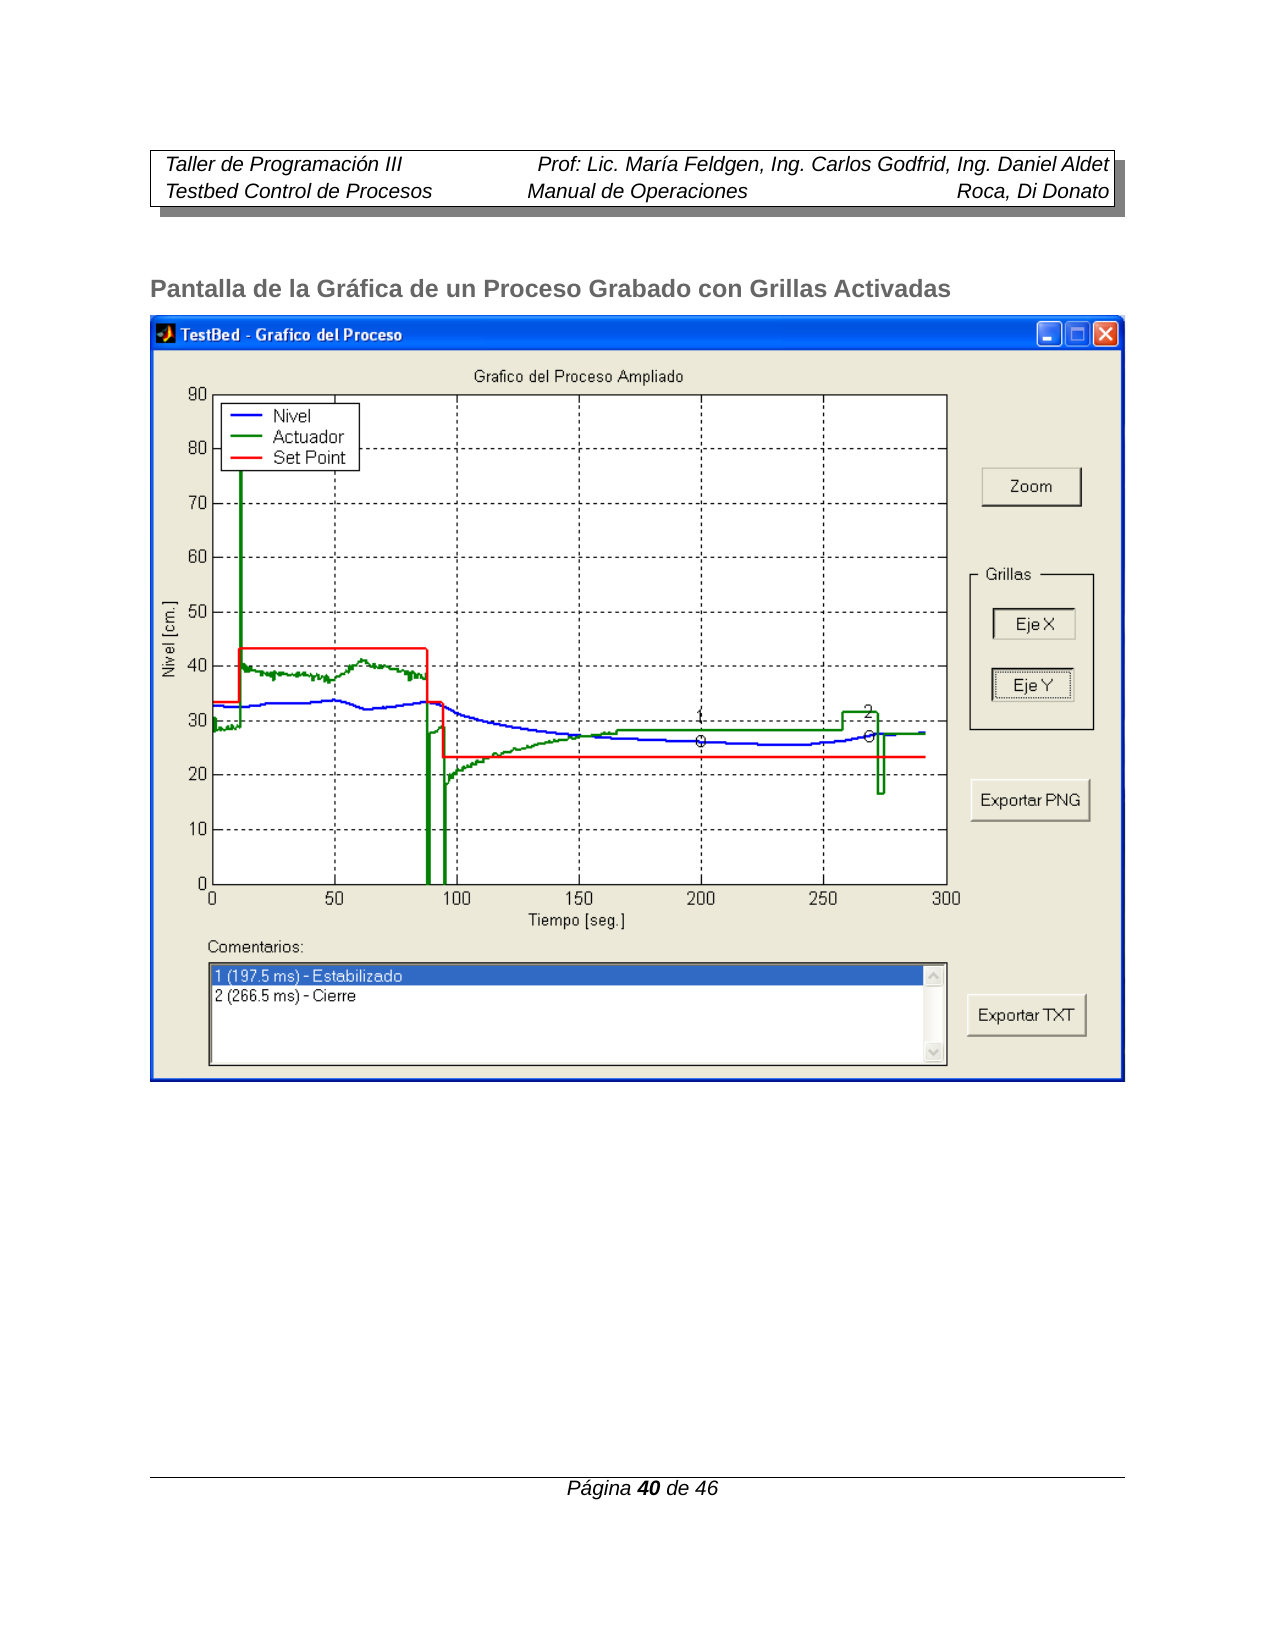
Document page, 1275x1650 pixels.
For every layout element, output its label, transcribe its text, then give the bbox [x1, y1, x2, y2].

picture [150, 315, 1125, 1082]
subtitle Pantalla de la Gráfica de un Proceso Grabado con Grillas Activadas [150, 275, 1125, 303]
